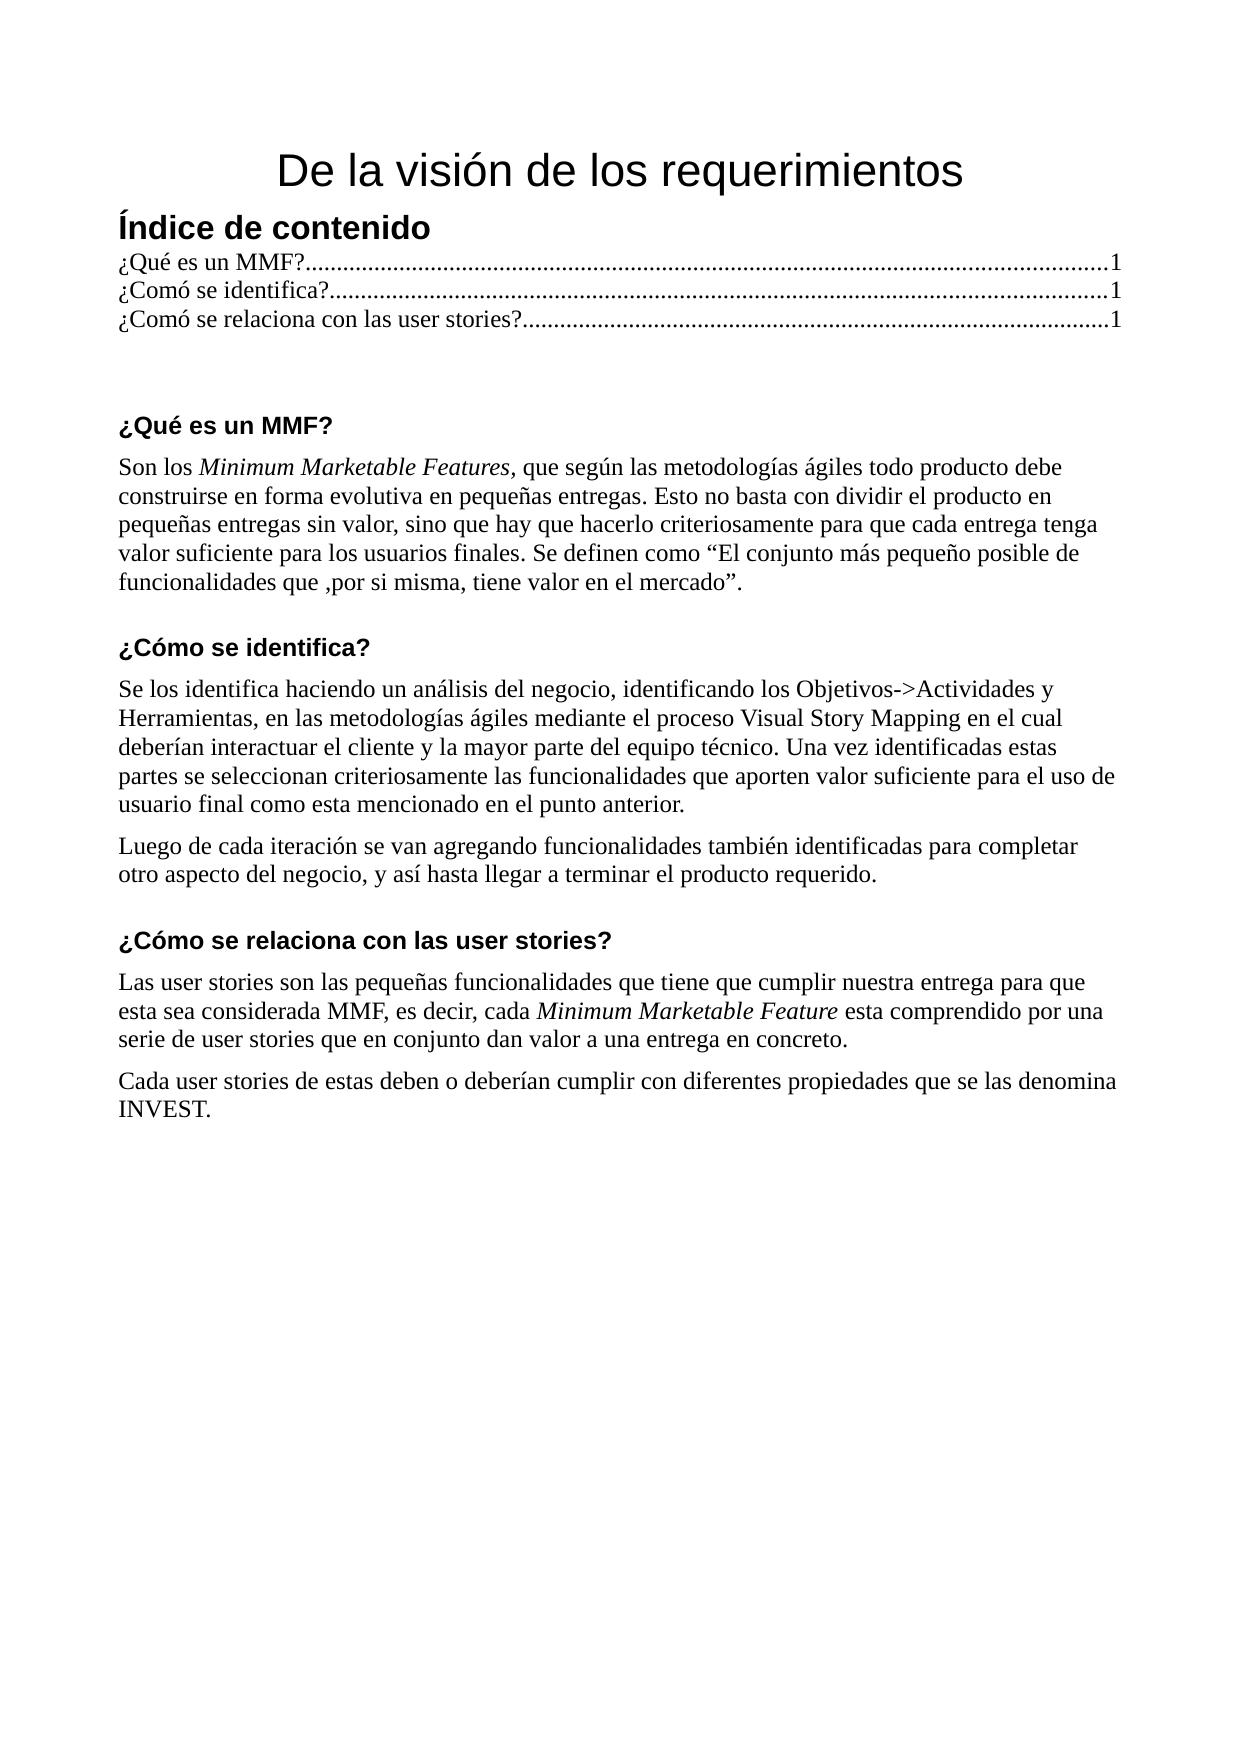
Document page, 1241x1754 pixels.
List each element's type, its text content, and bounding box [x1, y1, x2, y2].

text De la visión de los requerimientos [118, 143, 1122, 196]
text Cada user stories de estas deben o deberían cumplir con diferentes propiedades que se las denomina INVEST. [118, 1066, 1122, 1123]
text ¿Comó se identifica? 1 [118, 276, 1122, 304]
subtitle ¿Cómo se relaciona con las user stories? [118, 926, 1122, 954]
text ¿Qué es un MMF? 1 [118, 247, 1122, 276]
subtitle ¿Qué es un MMF? [118, 411, 1122, 439]
subtitle Índice de contenido [118, 208, 1122, 247]
text Se los identifica haciendo un análisis del negocio, identificando los Objetivos->Actividades y Herramientas, en las metodologías ágiles mediante el proceso Visual Story Mapping en el cual deberían interactuar el cliente y la mayor parte del equipo técnico. Una vez identificadas estas partes se seleccionan criteriosamente las funcionalidades que aporten valor suficiente para el uso de usuario final como esta mencionado en el punto anterior. [118, 674, 1122, 818]
text Las user stories son las pequeñas funcionalidades que tiene que cumplir nuestra entrega para que esta sea considerada MMF, es decir, cada Minimum Marketable Feature esta comprendido por una serie de user stories que en conjunto dan valor a una entrega en concreto. [118, 967, 1122, 1053]
subtitle ¿Cómo se identifica? [118, 633, 1122, 662]
text ¿Comó se relaciona con las user stories? 1 [118, 304, 1122, 333]
text Son los Minimum Marketable Features, que según las metodologías ágiles todo producto debe construirse en forma evolutiva en pequeñas entregas. Esto no basta con dividir el producto en pequeñas entregas sin valor, sino que hay que hacerlo criteriosamente para que cada entrega tenga valor suficiente para los usuarios finales. Se definen como “El conjunto más pequeño posible de funcionalidades que ,por si misma, tiene valor en el mercado”. [118, 452, 1122, 596]
text Luego de cada iteración se van agregando funcionalidades también identificadas para completar otro aspecto del negocio, y así hasta llegar a terminar el producto requerido. [118, 831, 1122, 888]
